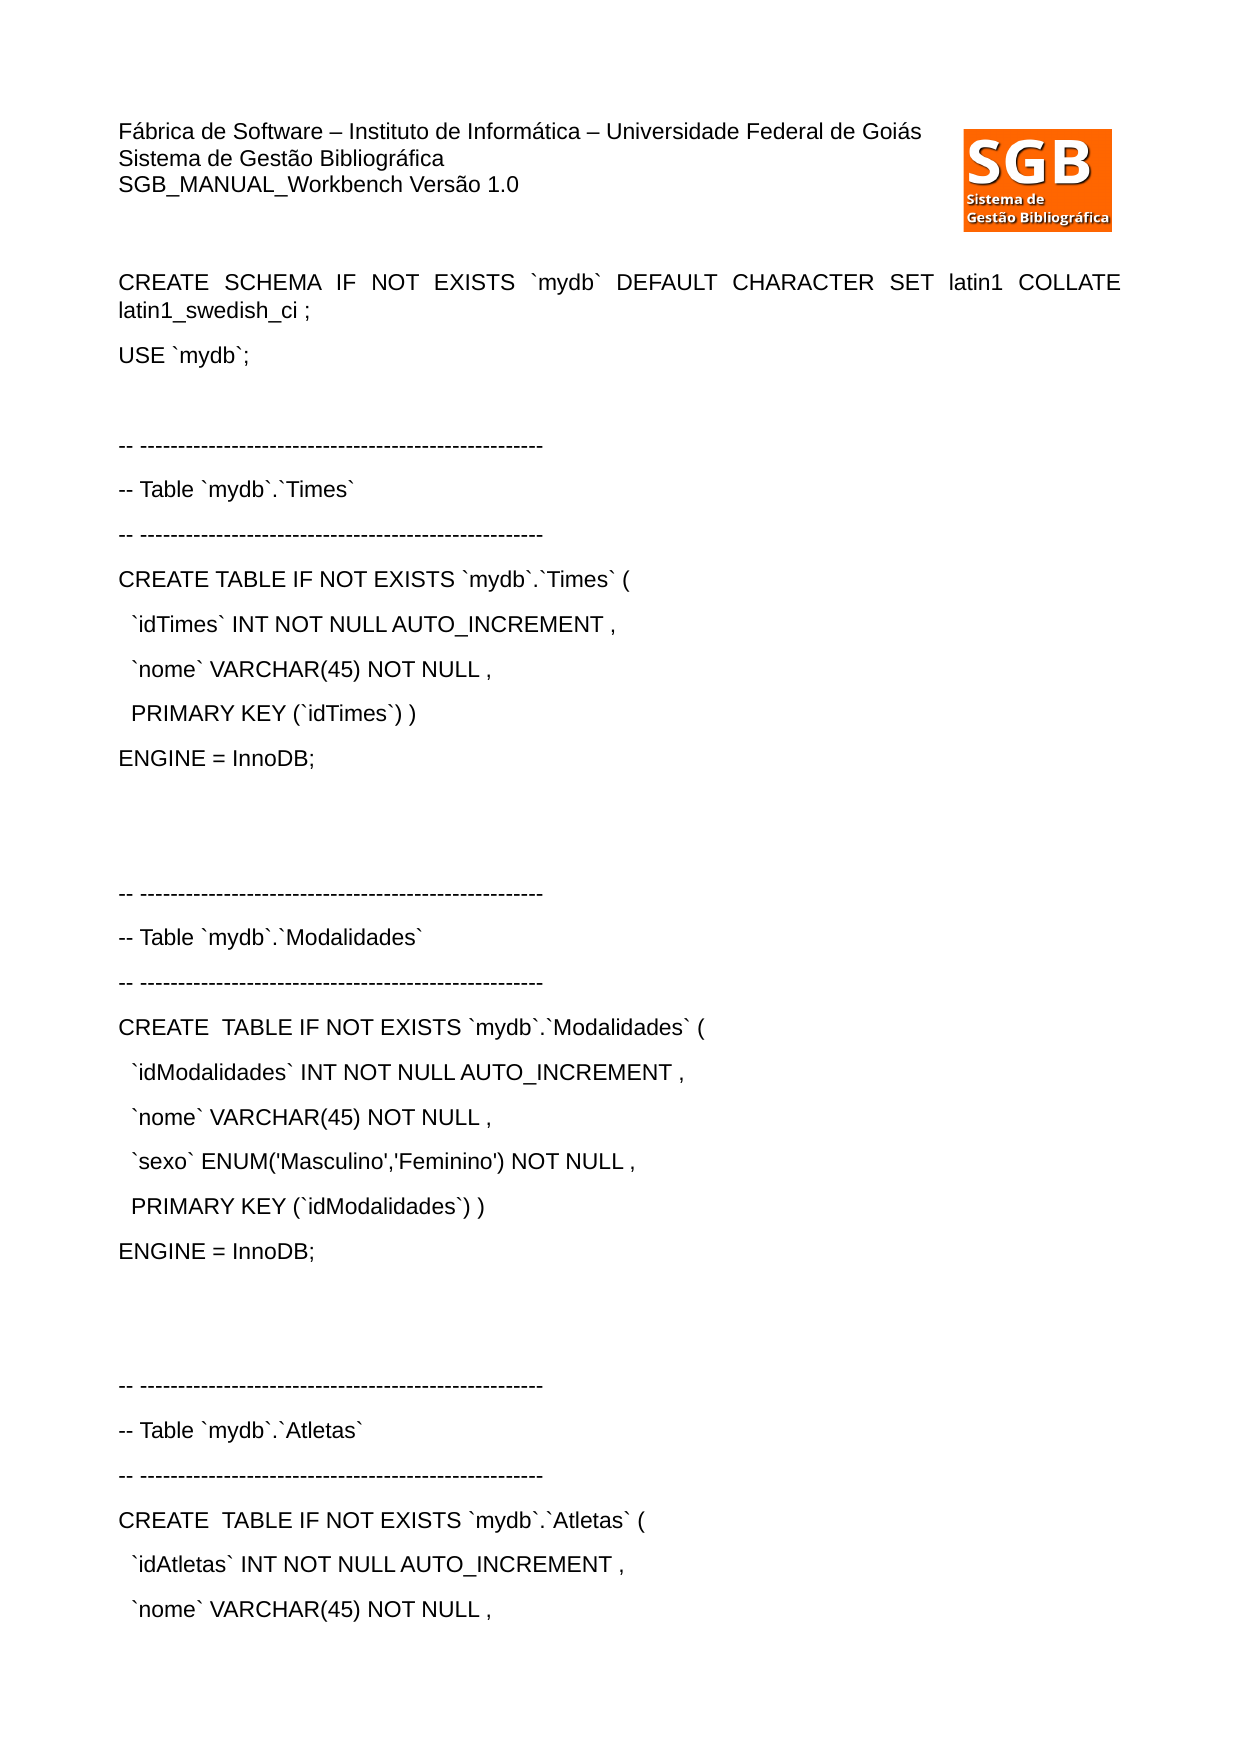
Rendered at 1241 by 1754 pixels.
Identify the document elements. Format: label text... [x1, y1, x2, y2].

text `nome` VARCHAR(45) NOT NULL , [118, 1103, 1122, 1130]
text CREATE TABLE IF NOT EXISTS `mydb`.`Modalidades` ( [118, 1014, 1122, 1040]
text ENGINE = InnoDB; [118, 745, 1122, 772]
text `idAtletas` INT NOT NULL AUTO_INCREMENT , [118, 1551, 1122, 1578]
text -- Table `mydb`.`Modalidades` [118, 924, 1122, 951]
text -- ----------------------------------------------------- [118, 1372, 1122, 1399]
text -- Table `mydb`.`Atletas` [118, 1417, 1122, 1443]
text `nome` VARCHAR(45) NOT NULL , [118, 1596, 1122, 1623]
text PRIMARY KEY (`idTimes`) ) [118, 700, 1122, 727]
text `nome` VARCHAR(45) NOT NULL , [118, 656, 1122, 682]
text ENGINE = InnoDB; [118, 1238, 1122, 1264]
text `sexo` ENUM('Masculino','Feminino') NOT NULL , [118, 1148, 1122, 1175]
text -- ----------------------------------------------------- [118, 969, 1122, 996]
text CREATE TABLE IF NOT EXISTS `mydb`.`Atletas` ( [118, 1507, 1122, 1533]
text `idTimes` INT NOT NULL AUTO_INCREMENT , [118, 611, 1122, 637]
text USE `mydb`; [118, 342, 1122, 368]
text CREATE TABLE IF NOT EXISTS `mydb`.`Times` ( [118, 566, 1122, 592]
text -- ----------------------------------------------------- [118, 879, 1122, 906]
text `idModalidades` INT NOT NULL AUTO_INCREMENT , [118, 1059, 1122, 1085]
picture [963, 129, 1112, 232]
text CREATE SCHEMA IF NOT EXISTS `mydb` DEFAULT CHARACTER SET latin1 COLLATE latin1_swedish_ci ; [118, 269, 1122, 324]
text PRIMARY KEY (`idModalidades`) ) [118, 1193, 1122, 1219]
text -- ----------------------------------------------------- [118, 432, 1122, 458]
text -- Table `mydb`.`Times` [118, 476, 1122, 503]
text -- ----------------------------------------------------- [118, 1462, 1122, 1488]
text -- ----------------------------------------------------- [118, 521, 1122, 548]
